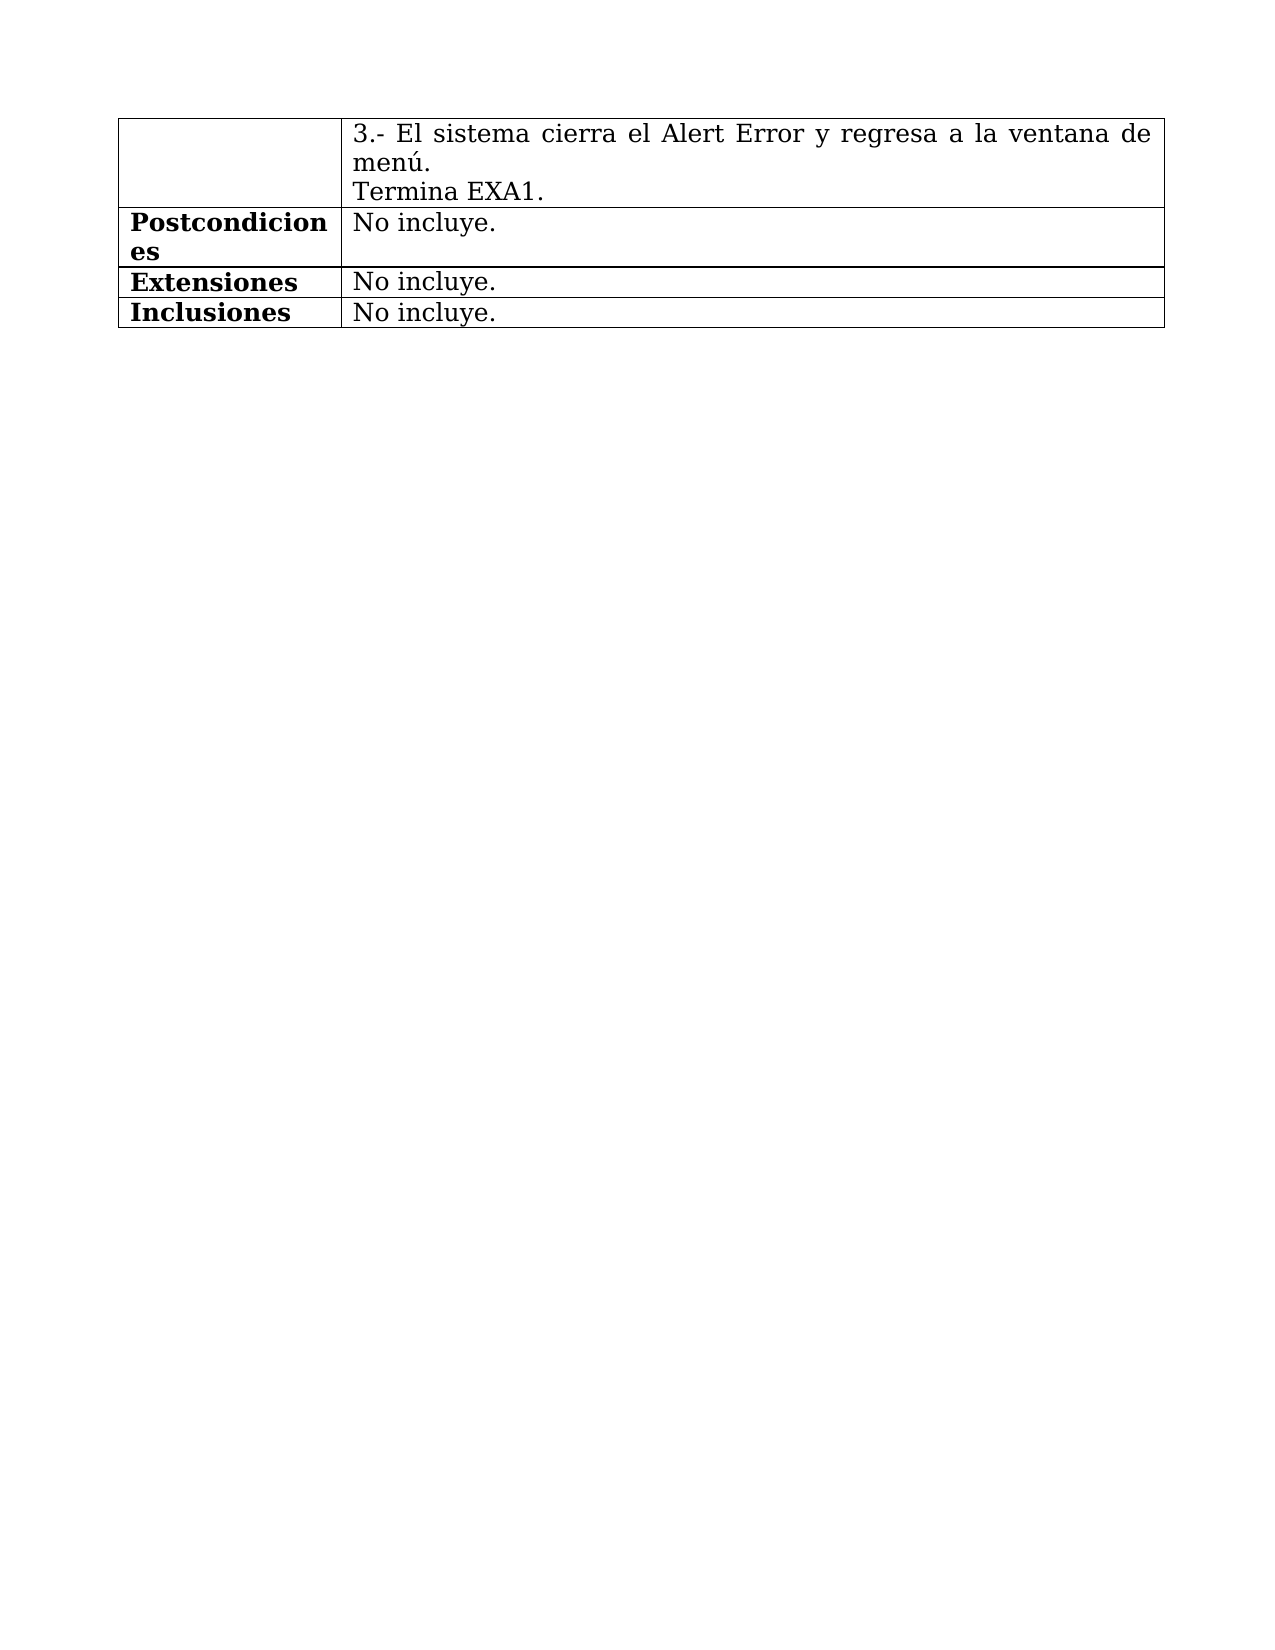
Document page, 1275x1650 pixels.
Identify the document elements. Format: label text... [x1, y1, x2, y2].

table_cell No incluye. [342, 268, 1164, 297]
table_cell Inclusiones [119, 298, 341, 327]
table_cell Extensiones [119, 268, 341, 297]
table_cell No incluye. [342, 208, 1164, 266]
table_cell No incluye. [342, 298, 1164, 327]
table_cell 3.- El sistema cierra el Alert Error y regresa a la ventana de menú. Termina EXA1. [342, 119, 1164, 207]
table_cell [119, 119, 341, 207]
table_cell Postcondiciones [119, 208, 341, 266]
